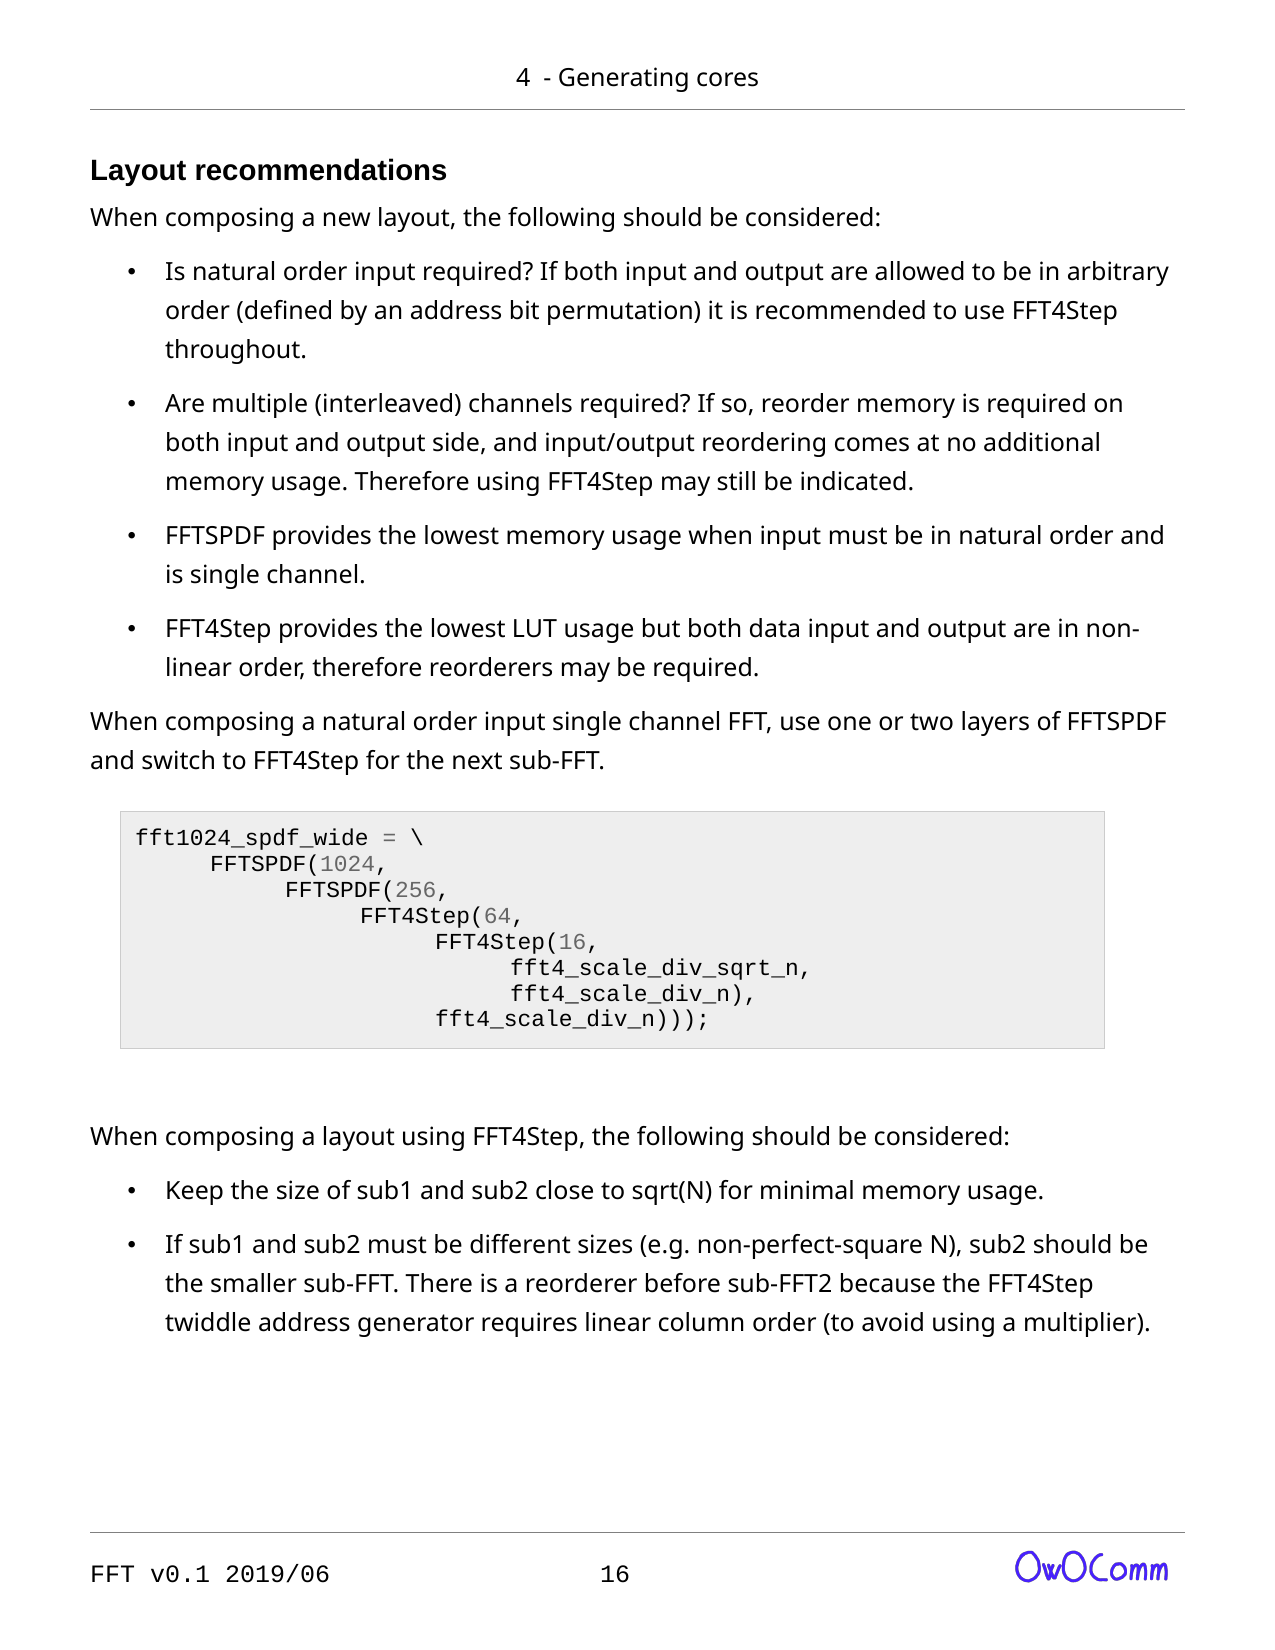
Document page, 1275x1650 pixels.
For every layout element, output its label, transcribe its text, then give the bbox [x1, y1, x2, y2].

text When composing a layout using FFT4Step, the following should be considered: [90, 1119, 1185, 1153]
subtitle Layout recommendations [90, 153, 1185, 187]
list FFTSPDF provides the lowest memory usage when input must be in natural order and is single channel. [127, 517, 1185, 591]
list FFT4Step provides the lowest LUT usage but both data input and output are in non-linear order, therefore reorderers may be required. [127, 610, 1185, 684]
text When composing a new layout, the following should be considered: [90, 199, 1185, 234]
list Are multiple (interleaved) channels required? If so, reorder memory is required on both input and output side, and input/output reordering comes at no additional memory usage. Therefore using FFT4Step may still be indicated. [127, 385, 1185, 498]
list Is natural order input required? If both input and output are allowed to be in arbitrary order (defined by an address bit permutation) it is recommended to use FFT4Step throughout. [127, 253, 1185, 366]
text When composing a natural order input single channel FFT, use one or two layers of FFTSPDF and switch to FFT4Step for the next sub-FFT. [90, 703, 1185, 777]
list If sub1 and sub2 must be different sizes (e.g. non-perfect-square N), sub2 should be the smaller sub-FFT. There is a reorderer before sub-FFT2 because the FFT4Step twiddle address generator requires linear column order (to avoid using a multiplier). [127, 1226, 1185, 1339]
list Keep the size of sub1 and sub2 close to sqrt(N) for minimal memory usage. [127, 1172, 1185, 1207]
picture [1005, 1544, 1178, 1589]
